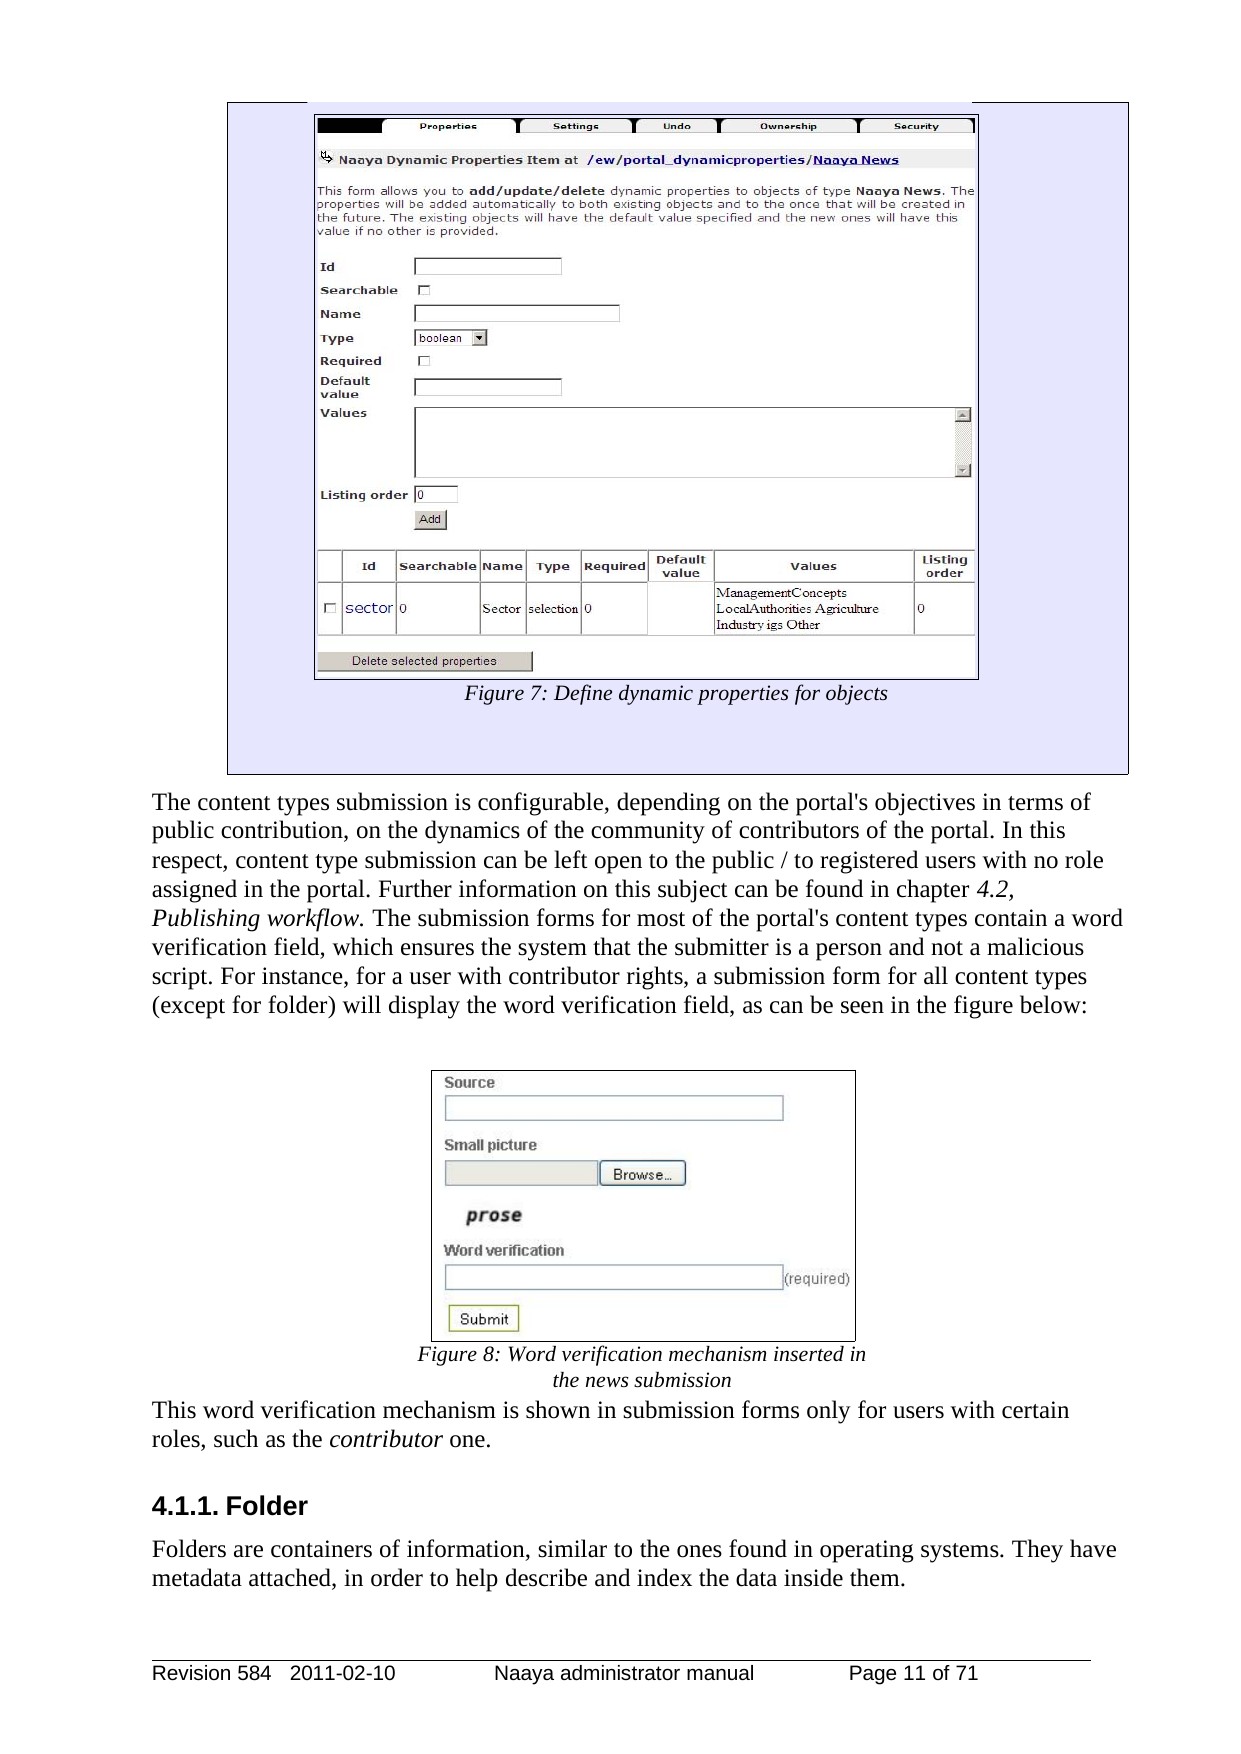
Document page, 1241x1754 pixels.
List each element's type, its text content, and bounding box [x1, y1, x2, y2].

text The content types submission is configurable, depending on the portal's objectives in terms of public contribution, on the dynamics of the community of contributors of the portal. In this respect, content type submission can be left open to the public / to registered users with no role assigned in the portal. Further information on this subject can be found in chapter 4.2, Publishing workflow. The submission forms for most of the portal's content types contain a word verification field, which ensures the system that the submitter is a person and not a malicious script. For instance, for a user with contributor rights, a submission form for all content types (except for folder) will display the word verification field, as can be seen in the figure below: [152, 786, 1128, 1019]
text This word verification mechanism is shown in submission forms only for users with certain roles, such as the contributor one. [152, 1071, 1128, 1453]
picture [434, 1072, 853, 1338]
list [315, 115, 978, 679]
text [432, 1071, 855, 1341]
picture [317, 118, 975, 677]
list Figure 7: Define dynamic properties for objects [345, 680, 972, 706]
subtitle Folder [152, 1490, 1128, 1521]
text Figure 8: Word verification mechanism inserted in the news submission [407, 1082, 879, 1392]
text Folders are containers of information, similar to the ones found in operating systems. They have metadata attached, in order to help describe and index the data inside them. [152, 1533, 1128, 1592]
